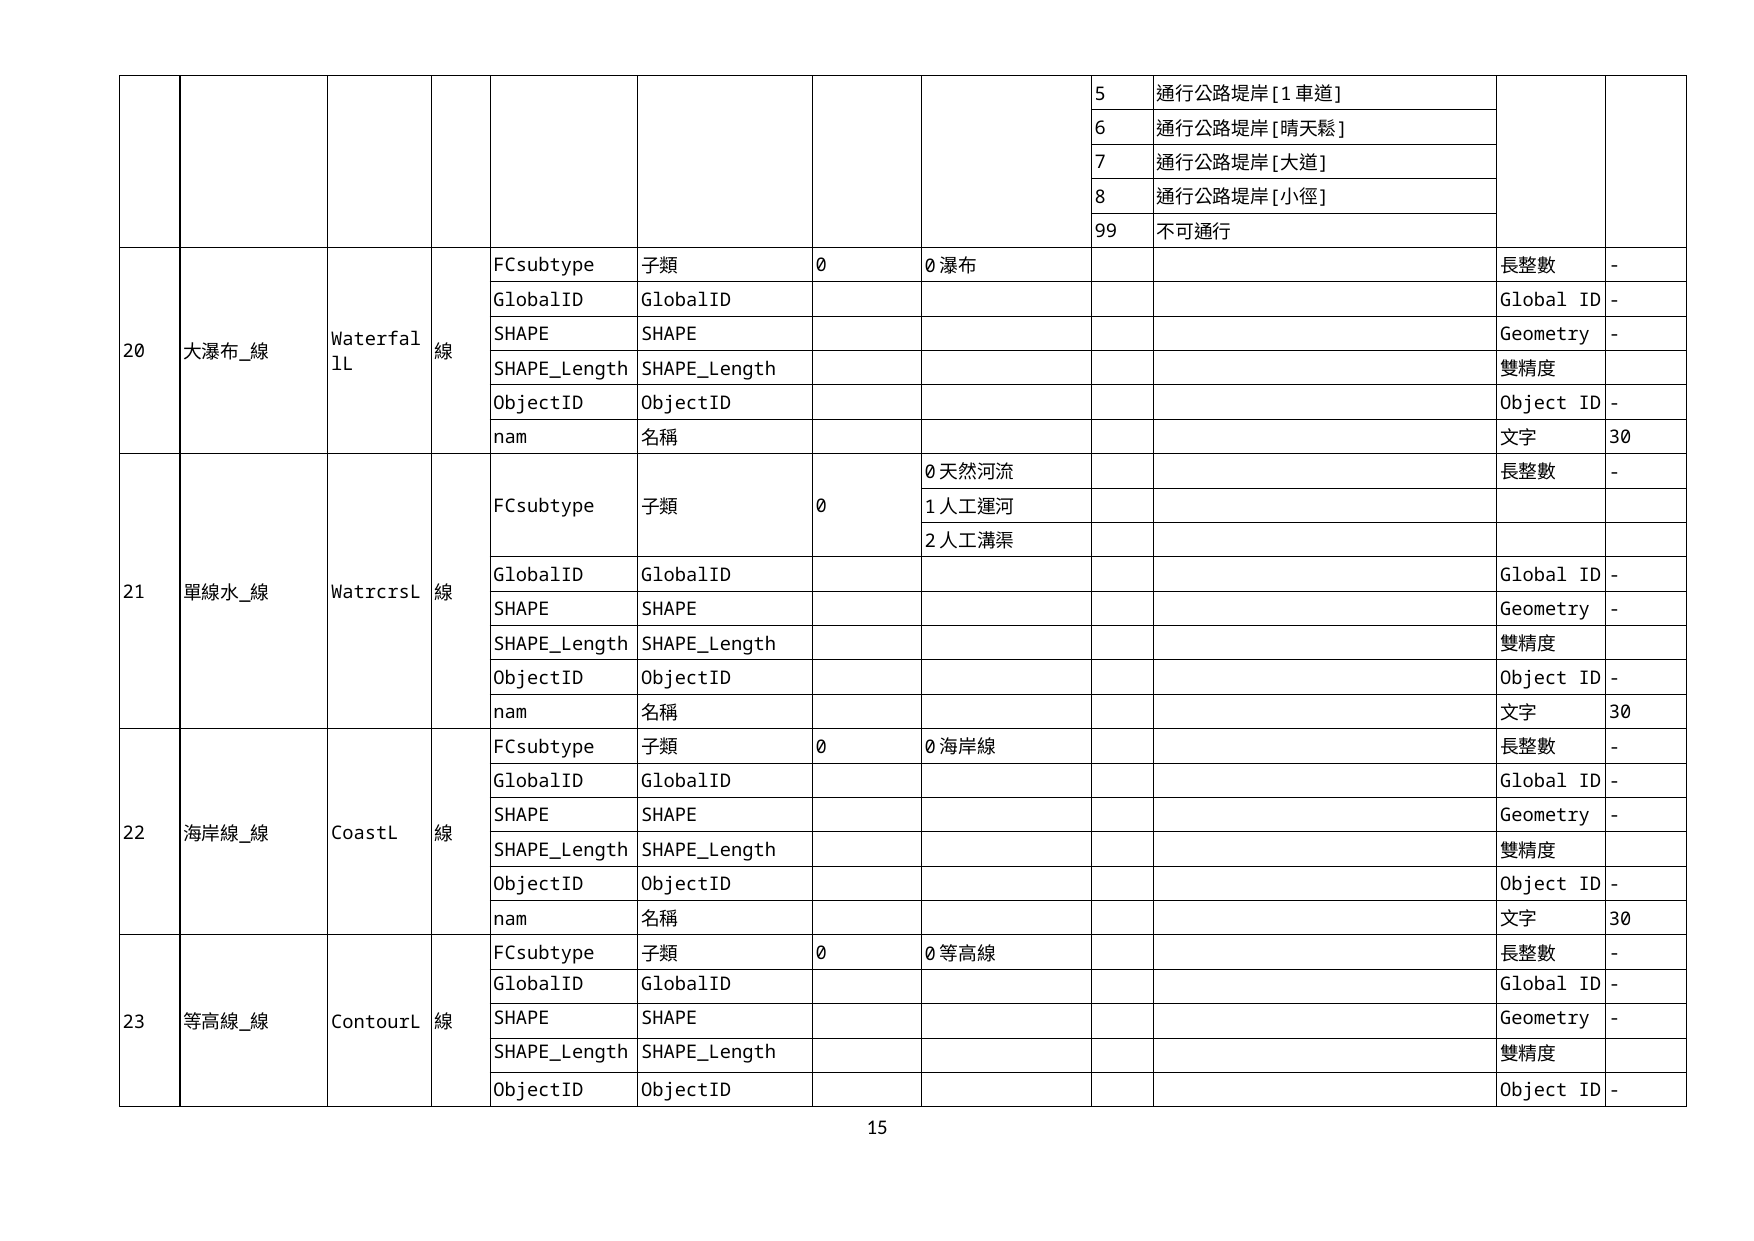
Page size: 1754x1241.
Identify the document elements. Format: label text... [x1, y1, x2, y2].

table_cell [1092, 489, 1153, 522]
table_cell [813, 76, 921, 247]
table_cell [1092, 901, 1153, 934]
table_cell [922, 867, 1091, 900]
table_cell Global ID [1497, 282, 1605, 316]
table_cell - [1606, 729, 1686, 762]
table_cell [922, 385, 1091, 419]
table_cell 22 [120, 729, 179, 934]
table_cell SHAPE [638, 1004, 812, 1037]
table_cell [813, 420, 921, 453]
table_cell [328, 76, 431, 247]
table_cell [813, 660, 921, 694]
table_cell SHAPE_Length [491, 351, 637, 384]
table_cell [432, 76, 490, 247]
table_cell 長整數 [1497, 454, 1605, 487]
table_cell GlobalID [638, 557, 812, 591]
table_cell GlobalID [491, 764, 637, 797]
table_cell 子類 [638, 935, 812, 969]
table_cell [922, 282, 1091, 316]
table_cell [1092, 420, 1153, 453]
table_cell Global ID [1497, 970, 1605, 1003]
table_cell 5 [1092, 76, 1153, 109]
table_cell [813, 282, 921, 316]
table_cell [1154, 282, 1496, 316]
table_cell nam [491, 695, 637, 728]
table_cell 0 [813, 935, 921, 969]
table_cell [1154, 798, 1496, 831]
table_cell 20 [120, 248, 179, 453]
table_cell [813, 832, 921, 866]
table_cell [1154, 764, 1496, 797]
table_cell [1154, 970, 1496, 1003]
table_cell [1154, 1004, 1496, 1037]
table_cell 子類 [638, 729, 812, 762]
table_cell ObjectID [491, 385, 637, 419]
table_cell 線 [432, 729, 490, 934]
table_cell 0等高線 [922, 935, 1091, 969]
table_cell [922, 970, 1091, 1003]
table_cell [922, 660, 1091, 694]
table_cell SHAPE_Length [491, 832, 637, 866]
table_cell Geometry [1497, 1004, 1605, 1037]
table_cell [638, 76, 812, 247]
table_cell [1154, 317, 1496, 350]
table_cell FCsubtype [491, 729, 637, 762]
table_cell Object ID [1497, 1073, 1605, 1106]
table_cell [1092, 626, 1153, 659]
table_cell [1092, 695, 1153, 728]
table_cell [813, 351, 921, 384]
table_cell 23 [120, 935, 179, 1106]
table_cell - [1606, 970, 1686, 1003]
table_cell 0天然河流 [922, 454, 1091, 487]
table_cell [813, 867, 921, 900]
table_cell 線 [432, 248, 490, 453]
table_cell 99 [1092, 214, 1153, 247]
table_cell ObjectID [638, 1073, 812, 1106]
table_cell 2人工溝渠 [922, 523, 1091, 556]
table_cell - [1606, 1073, 1686, 1106]
table_cell [1092, 282, 1153, 316]
table_cell ObjectID [638, 660, 812, 694]
table_cell [1154, 420, 1496, 453]
table_cell 線 [432, 935, 490, 1106]
table_cell [1154, 867, 1496, 900]
table_cell [922, 420, 1091, 453]
table_cell [1092, 935, 1153, 969]
table_cell SHAPE [491, 317, 637, 350]
table_cell [813, 798, 921, 831]
table_cell ObjectID [638, 867, 812, 900]
table_cell [1092, 970, 1153, 1003]
table_cell 通行公路堤岸[大道] [1154, 145, 1496, 178]
table_cell 名稱 [638, 695, 812, 728]
table_cell [1154, 626, 1496, 659]
table_cell [922, 1073, 1091, 1106]
table_cell [1606, 351, 1686, 384]
table_cell [813, 970, 921, 1003]
table_cell [813, 317, 921, 350]
table_cell [1092, 832, 1153, 866]
table_cell [922, 798, 1091, 831]
table_cell 文字 [1497, 695, 1605, 728]
table_cell [1154, 1073, 1496, 1106]
table_cell nam [491, 901, 637, 934]
table_cell [1154, 523, 1496, 556]
table_cell SHAPE [491, 798, 637, 831]
table_cell 通行公路堤岸[1車道] [1154, 76, 1496, 109]
table_cell 線 [432, 454, 490, 728]
table_cell [922, 901, 1091, 934]
table_cell [120, 76, 179, 247]
table_cell SHAPE [638, 317, 812, 350]
table_cell [1606, 626, 1686, 659]
table_cell 雙精度 [1497, 832, 1605, 866]
table_cell CoastL [328, 729, 431, 934]
table_cell [1154, 660, 1496, 694]
table_cell ObjectID [491, 867, 637, 900]
table_cell 通行公路堤岸[晴天鬆] [1154, 110, 1496, 144]
table_cell [813, 557, 921, 591]
table_cell - [1606, 454, 1686, 487]
table_cell [1092, 764, 1153, 797]
table_cell [922, 1039, 1091, 1072]
table_cell 0 [813, 729, 921, 762]
table_cell 1人工運河 [922, 489, 1091, 522]
table_cell FCsubtype [491, 454, 637, 556]
table_cell GlobalID [491, 557, 637, 591]
table_cell SHAPE_Length [491, 1039, 637, 1072]
table_cell Geometry [1497, 592, 1605, 625]
table_cell ObjectID [491, 1073, 637, 1106]
table_cell [922, 557, 1091, 591]
table_cell GlobalID [491, 282, 637, 316]
table_cell GlobalID [638, 970, 812, 1003]
table_cell [1154, 351, 1496, 384]
table_cell [1092, 523, 1153, 556]
table_cell [1092, 867, 1153, 900]
table_cell [491, 76, 637, 247]
table_cell GlobalID [638, 764, 812, 797]
table_cell Object ID [1497, 385, 1605, 419]
table_cell [1092, 798, 1153, 831]
table_cell 名稱 [638, 420, 812, 453]
table_cell 7 [1092, 145, 1153, 178]
table_cell 0 [813, 454, 921, 556]
table_cell WaterfallL [328, 248, 431, 453]
table_cell [922, 695, 1091, 728]
table_cell - [1606, 557, 1686, 591]
table_cell - [1606, 248, 1686, 281]
table_cell [922, 317, 1091, 350]
table_cell [1092, 660, 1153, 694]
table_cell 文字 [1497, 420, 1605, 453]
table_cell [1154, 248, 1496, 281]
table_cell [1092, 1004, 1153, 1037]
table_cell - [1606, 76, 1686, 247]
table_cell ObjectID [638, 385, 812, 419]
table_cell 雙精度 [1497, 1039, 1605, 1072]
table_cell [1606, 523, 1686, 556]
table_cell SHAPE [491, 592, 637, 625]
table_cell [1154, 729, 1496, 762]
table_cell 30 [1606, 420, 1686, 453]
table_cell Global ID [1497, 557, 1605, 591]
table_cell - [1606, 660, 1686, 694]
table_cell SHAPE_Length [638, 832, 812, 866]
table_cell - [1606, 935, 1686, 969]
table_cell [1092, 1039, 1153, 1072]
table_cell [1092, 351, 1153, 384]
table_cell 子類 [638, 454, 812, 556]
table_cell [1154, 489, 1496, 522]
table_cell - [1606, 764, 1686, 797]
table_cell [181, 76, 327, 247]
table_cell SHAPE_Length [638, 626, 812, 659]
table_cell 6 [1092, 110, 1153, 144]
table_cell 名稱 [638, 901, 812, 934]
table_cell [922, 626, 1091, 659]
table_cell GlobalID [638, 282, 812, 316]
table_cell [1606, 1039, 1686, 1072]
table_cell FCsubtype [491, 248, 637, 281]
table_cell 雙精度 [1497, 351, 1605, 384]
table_cell [1092, 557, 1153, 591]
table_cell [1154, 901, 1496, 934]
table_cell [813, 764, 921, 797]
table_cell [1092, 385, 1153, 419]
table_cell [1092, 248, 1153, 281]
table_cell 海岸線_線 [181, 729, 327, 934]
table_cell Geometry [1497, 317, 1605, 350]
table_cell 子類 [638, 248, 812, 281]
table_cell FCsubtype [491, 935, 637, 969]
table_cell 大瀑布_線 [181, 248, 327, 453]
table_cell [1606, 832, 1686, 866]
table_cell WatrcrsL [328, 454, 431, 728]
table_cell [1092, 317, 1153, 350]
table_cell 等高線_線 [181, 935, 327, 1106]
table_cell 8 [1092, 179, 1153, 212]
table_cell ContourL [328, 935, 431, 1106]
table_cell - [1606, 385, 1686, 419]
table_cell [1154, 832, 1496, 866]
table_cell [922, 832, 1091, 866]
table_cell 長整數 [1497, 729, 1605, 762]
table_cell [922, 592, 1091, 625]
table_cell [1154, 695, 1496, 728]
table_cell [813, 1073, 921, 1106]
table_cell [1154, 557, 1496, 591]
table_cell - [1606, 1004, 1686, 1037]
table_cell - [1606, 798, 1686, 831]
table_cell [1154, 935, 1496, 969]
table_cell [813, 901, 921, 934]
table_cell 不可通行 [1154, 214, 1496, 247]
table_cell [813, 626, 921, 659]
table_cell [922, 76, 1091, 247]
table_cell [813, 695, 921, 728]
table_cell [813, 1039, 921, 1072]
table_cell SHAPE [638, 592, 812, 625]
table_cell [922, 351, 1091, 384]
table_cell SHAPE [638, 798, 812, 831]
table_cell - [1606, 282, 1686, 316]
table_cell GlobalID [491, 970, 637, 1003]
table_cell [1154, 385, 1496, 419]
table_cell [1606, 489, 1686, 522]
table_cell - [1606, 317, 1686, 350]
table_cell SHAPE [491, 1004, 637, 1037]
table_cell [1092, 729, 1153, 762]
table_cell [1154, 592, 1496, 625]
table_cell Global ID [1497, 764, 1605, 797]
table_cell 單線水_線 [181, 454, 327, 728]
table_cell 0瀑布 [922, 248, 1091, 281]
table_cell - [1606, 592, 1686, 625]
table_cell 0 [813, 248, 921, 281]
table_cell [1092, 454, 1153, 487]
table_cell 通行公路堤岸[小徑] [1154, 179, 1496, 212]
table_cell Geometry [1497, 798, 1605, 831]
table_cell 30 [1606, 695, 1686, 728]
table_cell [1497, 489, 1605, 522]
table_cell SHAPE_Length [638, 351, 812, 384]
table_cell [1154, 454, 1496, 487]
table_cell 0海岸線 [922, 729, 1091, 762]
table_cell [1154, 1039, 1496, 1072]
table_cell [813, 1004, 921, 1037]
table_cell 30 [1606, 901, 1686, 934]
table_cell [922, 1004, 1091, 1037]
table_cell [1497, 76, 1605, 247]
table_cell Object ID [1497, 660, 1605, 694]
table_cell 文字 [1497, 901, 1605, 934]
table_cell [922, 764, 1091, 797]
table_cell SHAPE_Length [638, 1039, 812, 1072]
table_cell 長整數 [1497, 248, 1605, 281]
table_cell [813, 592, 921, 625]
table_cell [1092, 1073, 1153, 1106]
table_cell 長整數 [1497, 935, 1605, 969]
table_cell Object ID [1497, 867, 1605, 900]
table_cell ObjectID [491, 660, 637, 694]
table_cell [813, 385, 921, 419]
table_cell - [1606, 867, 1686, 900]
table_cell 21 [120, 454, 179, 728]
table_cell SHAPE_Length [491, 626, 637, 659]
table_cell [1497, 523, 1605, 556]
table_cell nam [491, 420, 637, 453]
table_cell [1092, 592, 1153, 625]
table_cell 雙精度 [1497, 626, 1605, 659]
